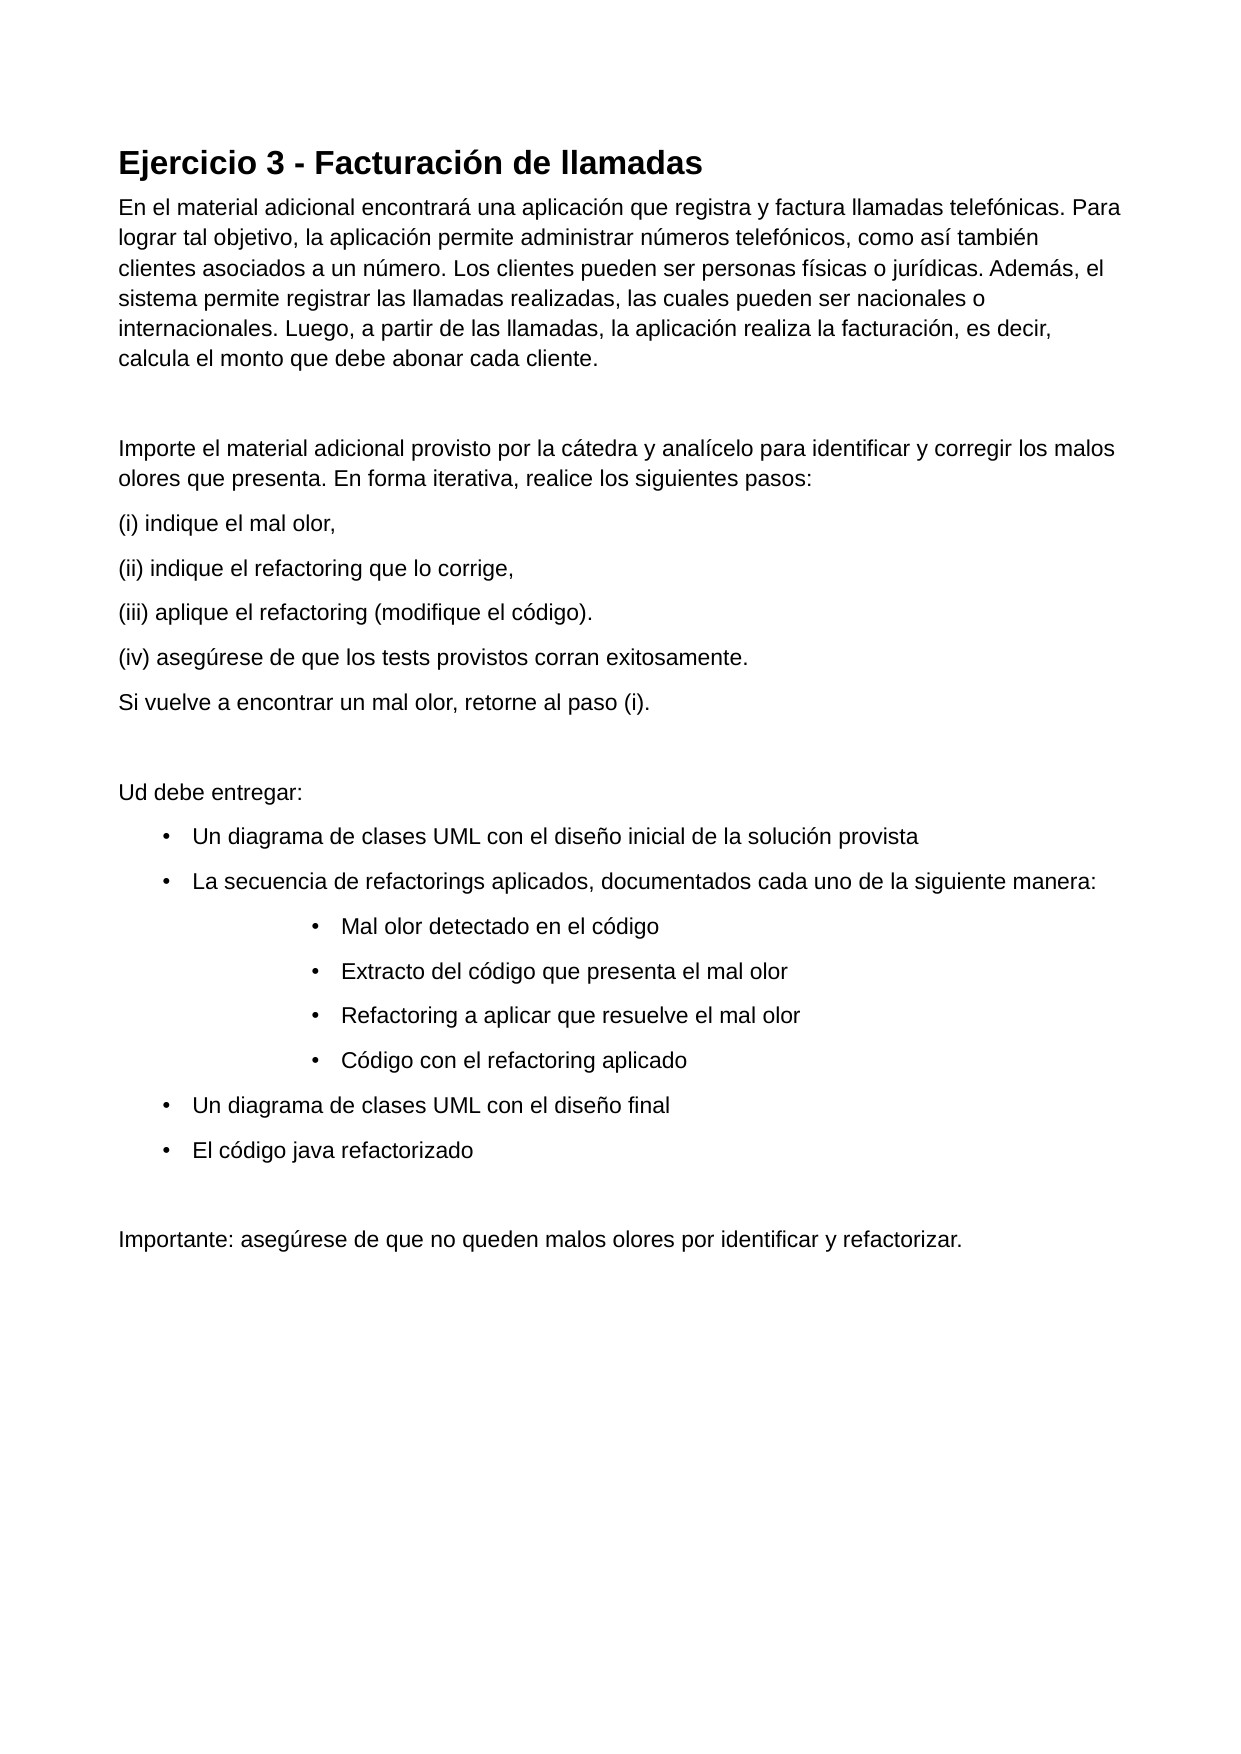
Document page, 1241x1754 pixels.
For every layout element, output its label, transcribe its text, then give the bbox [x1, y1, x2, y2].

text Importante: asegúrese de que no queden malos olores por identificar y refactorizar. [118, 1226, 1122, 1253]
subtitle Ejercicio 3 - Facturación de llamadas [118, 143, 1122, 182]
list El código java refactorizado [162, 1137, 1122, 1163]
text (iii) aplique el refactoring (modifique el código). [118, 599, 1122, 626]
list Extracto del código que presenta el mal olor [311, 958, 1122, 984]
list Refactoring a aplicar que resuelve el mal olor [311, 1002, 1122, 1029]
text En el material adicional encontrará una aplicación que registra y factura llamadas telefónicas. Para lograr tal objetivo, la aplicación permite administrar números telefónicos, como así también clientes asociados a un número. Los clientes pueden ser personas físicas o jurídicas. Además, el sistema permite registrar las llamadas realizadas, las cuales pueden ser nacionales o internacionales. Luego, a partir de las llamadas, la aplicación realiza la facturación, es decir, calcula el monto que debe abonar cada cliente. [118, 194, 1122, 371]
text Importe el material adicional provisto por la cátedra y analícelo para identificar y corregir los malos olores que presenta. En forma iterativa, realice los siguientes pasos: [118, 435, 1122, 491]
text (i) indique el mal olor, [118, 510, 1122, 536]
text (iv) asegúrese de que los tests provistos corran exitosamente. [118, 644, 1122, 670]
list Un diagrama de clases UML con el diseño inicial de la solución provista [162, 823, 1122, 849]
list Un diagrama de clases UML con el diseño final [162, 1092, 1122, 1118]
list La secuencia de refactorings aplicados, documentados cada uno de la siguiente manera: [162, 868, 1122, 894]
list Código con el refactoring aplicado [311, 1047, 1122, 1073]
list Mal olor detectado en el código [311, 913, 1122, 939]
text Si vuelve a encontrar un mal olor, retorne al paso (i). [118, 689, 1122, 715]
text (ii) indique el refactoring que lo corrige, [118, 554, 1122, 581]
text Ud debe entregar: [118, 778, 1122, 805]
